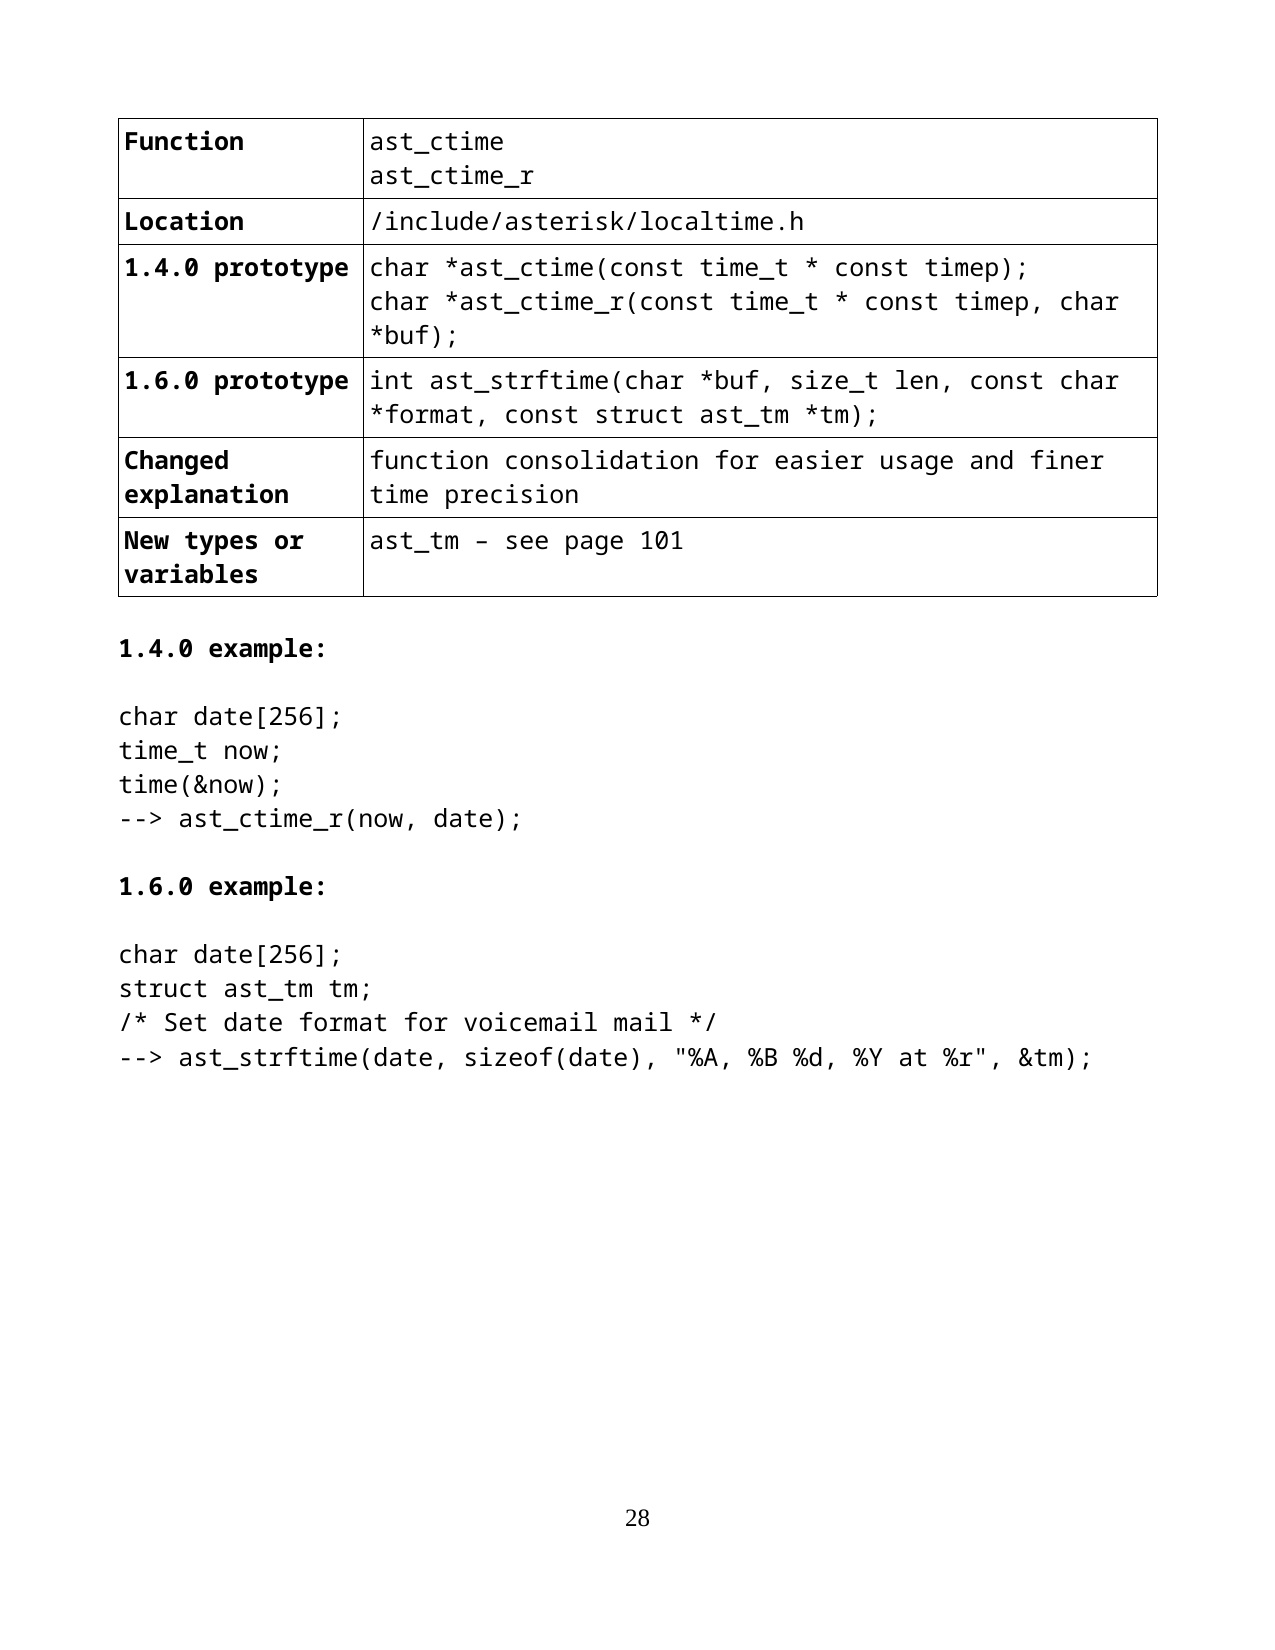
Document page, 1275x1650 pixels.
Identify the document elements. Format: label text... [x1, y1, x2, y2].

table_cell 1.4.0 prototype [119, 245, 363, 357]
table_cell ast_tm – see page 72 [364, 518, 1157, 596]
table_header Function [119, 119, 363, 198]
table_cell Changed explanation [119, 438, 363, 517]
table_cell New types or variables [119, 518, 363, 596]
text time(&now); [118, 767, 1157, 801]
table_cell char *ast_ctime(const time_t * const timep); char *ast_ctime_r(const time_t * const timep, char *buf); [364, 245, 1157, 357]
table_cell 1.6.0 prototype [119, 358, 363, 437]
table_cell function consolidation for easier usage and finer time precision [364, 438, 1157, 517]
text 1.4.0 example: [118, 630, 1157, 664]
table_header ast_ctime ast_ctime_r [364, 119, 1157, 198]
text --> ast_ctime_r(now, date); [118, 801, 1157, 835]
table_cell int ast_strftime(char *buf, size_t len, const char *format, const struct ast_tm *tm); [364, 358, 1157, 437]
table_cell /include/asterisk/localtime.h [364, 199, 1157, 243]
text --> ast_strftime(date, sizeof(date), "%A, %B %d, %Y at %r", &tm); [118, 1039, 1157, 1073]
text char date[256]; [118, 937, 1157, 971]
text struct ast_tm tm; [118, 971, 1157, 1005]
table_cell Location [119, 199, 363, 243]
text char date[256]; [118, 698, 1157, 733]
text time_t now; [118, 733, 1157, 767]
text 1.6.0 example: [118, 869, 1157, 903]
text /* Set date format for voicemail mail */ [118, 1005, 1157, 1039]
